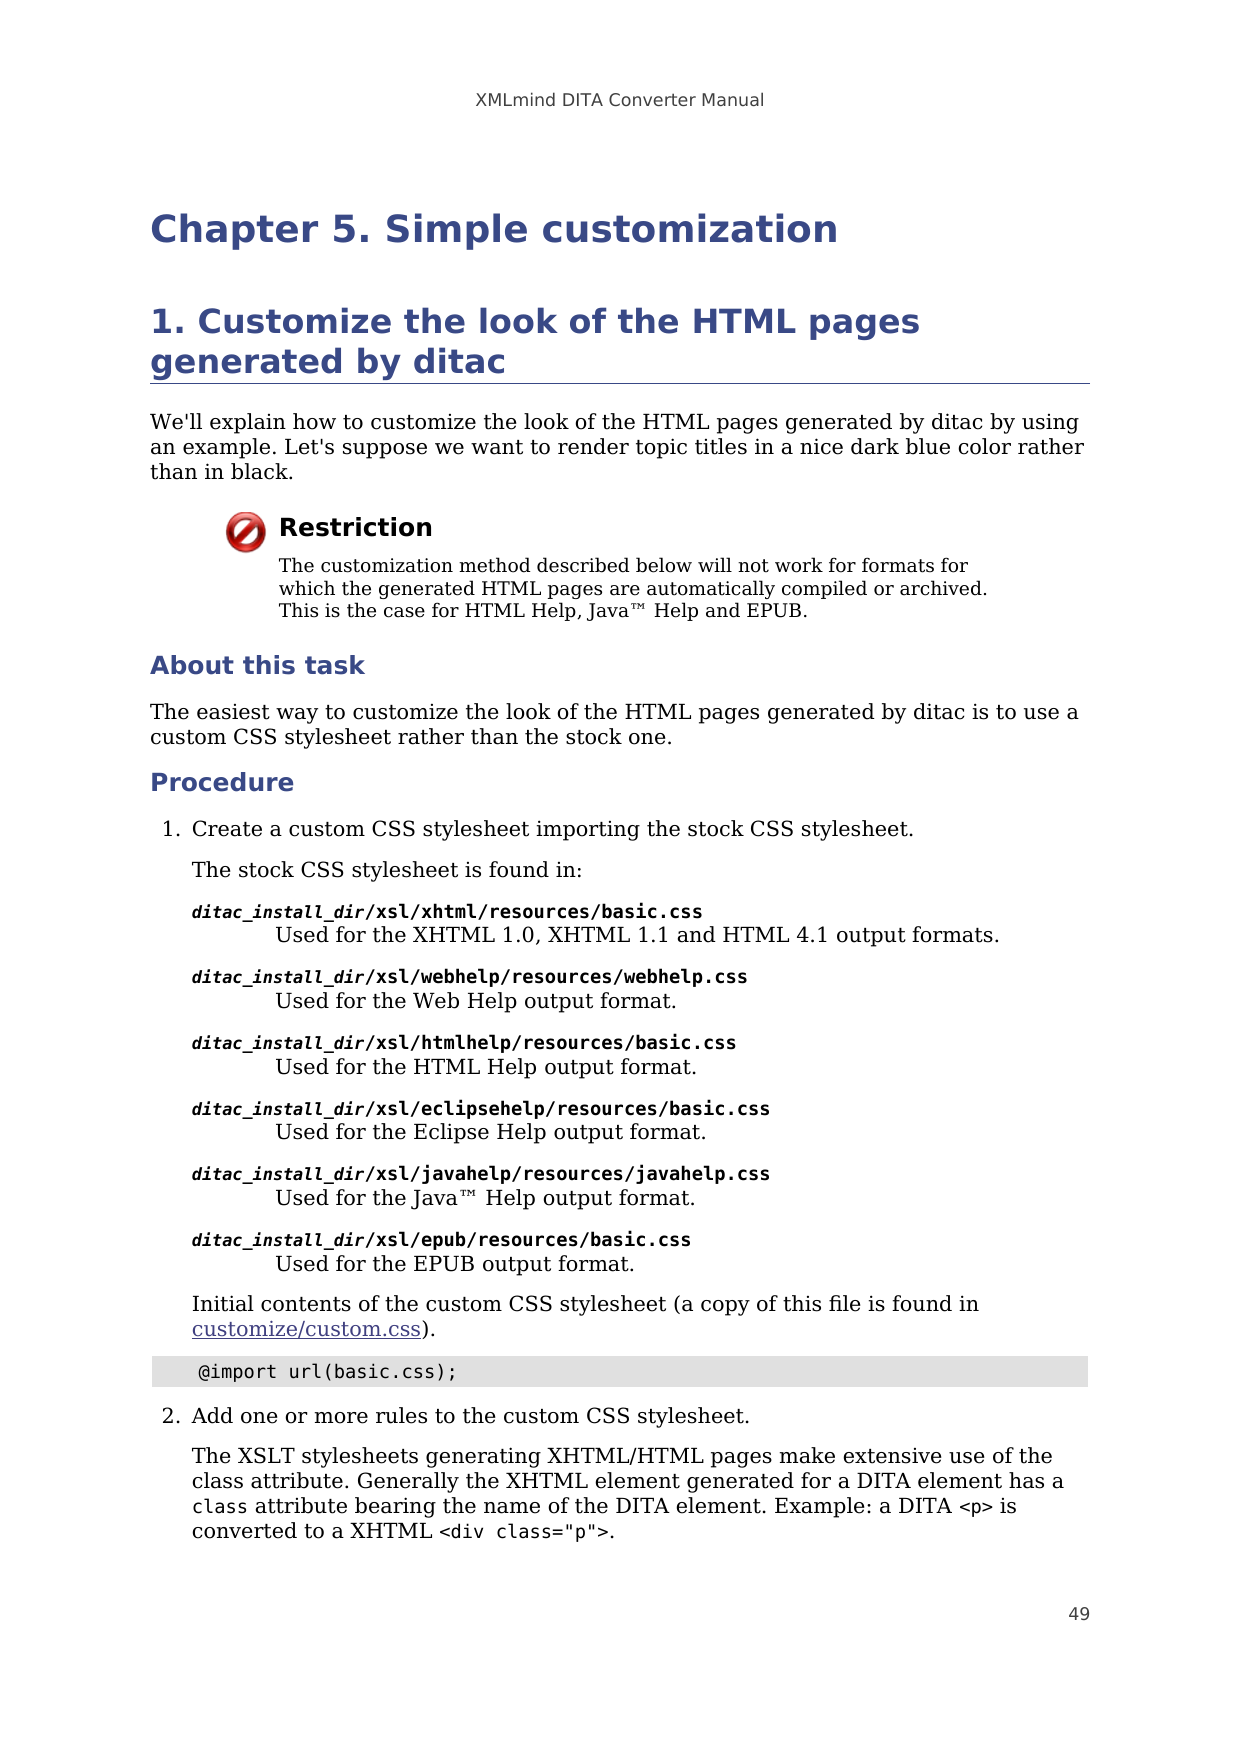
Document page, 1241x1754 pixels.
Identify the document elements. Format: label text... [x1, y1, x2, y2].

list Initial contents of the custom CSS stylesheet (a copy of this file is found in customize/custom.css). [150, 1291, 1090, 1341]
list ditac_install_dir/xsl/xhtml/resources/basic.css [150, 898, 1090, 923]
list Used for the Java™ Help output format. [233, 1185, 1090, 1210]
list ditac_install_dir/xsl/eclipsehelp/resources/basic.css [150, 1094, 1090, 1119]
text About this task [150, 650, 1090, 680]
table_header [225, 512, 279, 622]
list ditac_install_dir/xsl/epub/resources/basic.css [150, 1226, 1090, 1251]
subtitle Chapter 5. Simple customization [150, 206, 1090, 251]
list Add one or more rules to the custom CSS stylesheet. [150, 1403, 1090, 1428]
list ditac_install_dir/xsl/htmlhelp/resources/basic.css [150, 1029, 1090, 1054]
list Used for the EPUB output format. [233, 1251, 1090, 1276]
list ditac_install_dir/xsl/webhelp/resources/webhelp.css [150, 963, 1090, 988]
list Used for the Web Help output format. [233, 988, 1090, 1013]
text We'll explain how to customize the look of the HTML pages generated by ditac by using an example. Let's suppose we want to render topic titles in a nice dark blue color rather than in black. [150, 409, 1090, 484]
list @import url(basic.css); [152, 1356, 1088, 1387]
list The stock CSS stylesheet is found in: [150, 857, 1090, 882]
text The easiest way to customize the look of the HTML pages generated by ditac is to use a custom CSS stylesheet rather than the stock one. [150, 699, 1090, 749]
list Used for the XHTML 1.0, XHTML 1.1 and HTML 4.1 output formats. [233, 923, 1090, 948]
list Used for the Eclipse Help output format. [233, 1119, 1090, 1144]
table_header Restriction The customization method described below will not work for formats for which the generated HTML pages are automatically compiled or archived. This is the case for HTML Help, Java™ Help and EPUB. [279, 512, 1015, 622]
list Used for the HTML Help output format. [233, 1054, 1090, 1079]
list Create a custom CSS stylesheet importing the stock CSS stylesheet. [150, 816, 1090, 841]
picture [225, 512, 267, 554]
text Procedure [150, 768, 1090, 798]
list The XSLT stylesheets generating XHTML/HTML pages make extensive use of the class attribute. Generally the XHTML element generated for a DITA element has a class attribute bearing the name of the DITA element. Example: a DITA <p> is converted to a XHTML <div class="p">. [150, 1443, 1090, 1543]
subtitle 1. Customize the look of the HTML pages generated by ditac [150, 301, 1090, 383]
list ditac_install_dir/xsl/javahelp/resources/javahelp.css [150, 1160, 1090, 1185]
